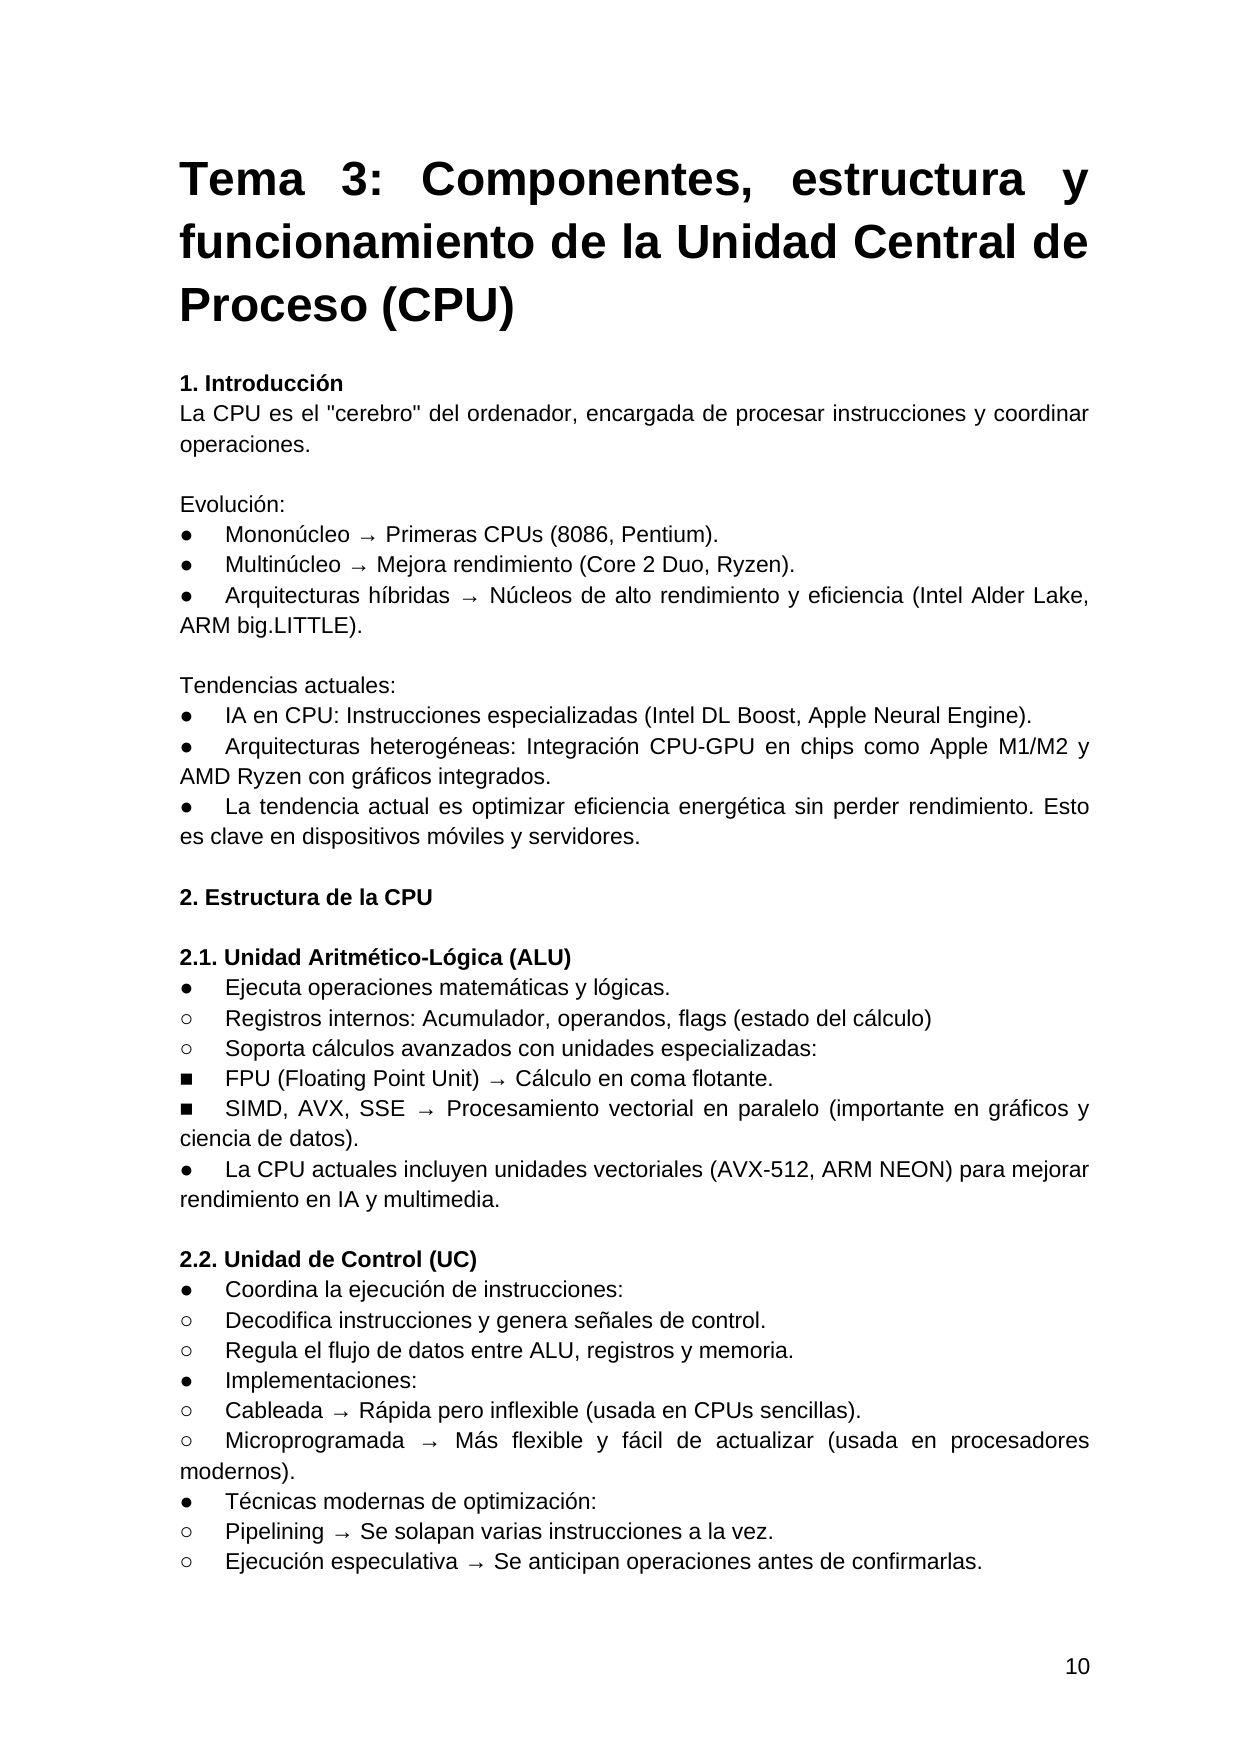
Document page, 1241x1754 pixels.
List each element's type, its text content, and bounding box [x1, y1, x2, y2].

list La tendencia actual es optimizar eficiencia energética sin perder rendimiento. Esto es clave en dispositivos móviles y servidores. [179, 793, 1090, 850]
list SIMD, AVX, SSE → Procesamiento vectorial en paralelo (importante en gráficos y ciencia de datos). [179, 1095, 1090, 1152]
list Coordina la ejecución de instrucciones: [179, 1276, 1090, 1303]
list FPU (Floating Point Unit) → Cálculo en coma flotante. [179, 1065, 1090, 1091]
list Soporta cálculos avanzados con unidades especializadas: [179, 1035, 1090, 1061]
list Técnicas modernas de optimización: [179, 1488, 1090, 1514]
text 1. Introducción [179, 370, 1090, 397]
list Microprogramada → Más flexible y fácil de actualizar (usada en procesadores modernos). [179, 1427, 1090, 1484]
list Mononúcleo → Primeras CPUs (8086, Pentium). [179, 521, 1090, 548]
text Tema 3: Componentes, estructura y funcionamiento de la Unidad Central de Proceso (CPU) [179, 150, 1090, 332]
text La CPU es el "cerebro" del ordenador, encargada de procesar instrucciones y coordinar operaciones. [179, 400, 1090, 457]
text 2.1. Unidad Aritmético-Lógica (ALU) [179, 944, 1090, 971]
list Ejecución especulativa → Se anticipan operaciones antes de confirmarlas. [179, 1548, 1090, 1575]
list Arquitecturas heterogéneas: Integración CPU-GPU en chips como Apple M1/M2 y AMD Ryzen con gráficos integrados. [179, 733, 1090, 789]
list Ejecuta operaciones matemáticas y lógicas. [179, 974, 1090, 1001]
text Evolución: [179, 461, 1090, 517]
list Decodifica instrucciones y genera señales de control. [179, 1307, 1090, 1333]
list Registros internos: Acumulador, operandos, flags (estado del cálculo) [179, 1004, 1090, 1031]
list Regula el flujo de datos entre ALU, registros y memoria. [179, 1337, 1090, 1363]
list Arquitecturas híbridas → Núcleos de alto rendimiento y eficiencia (Intel Alder Lake, ARM big.LITTLE). [179, 582, 1090, 638]
text 2.2. Unidad de Control (UC) [179, 1246, 1090, 1273]
list Pipelining → Se solapan varias instrucciones a la vez. [179, 1518, 1090, 1544]
list La CPU actuales incluyen unidades vectoriales (AVX-512, ARM NEON) para mejorar rendimiento en IA y multimedia. [179, 1156, 1090, 1212]
text Tendencias actuales: [179, 672, 1090, 699]
list Cableada → Rápida pero inflexible (usada en CPUs sencillas). [179, 1397, 1090, 1424]
list IA en CPU: Instrucciones especializadas (Intel DL Boost, Apple Neural Engine). [179, 702, 1090, 729]
text 2. Estructura de la CPU [179, 884, 1090, 910]
list Multinúcleo → Mejora rendimiento (Core 2 Duo, Ryzen). [179, 551, 1090, 578]
list Implementaciones: [179, 1367, 1090, 1393]
